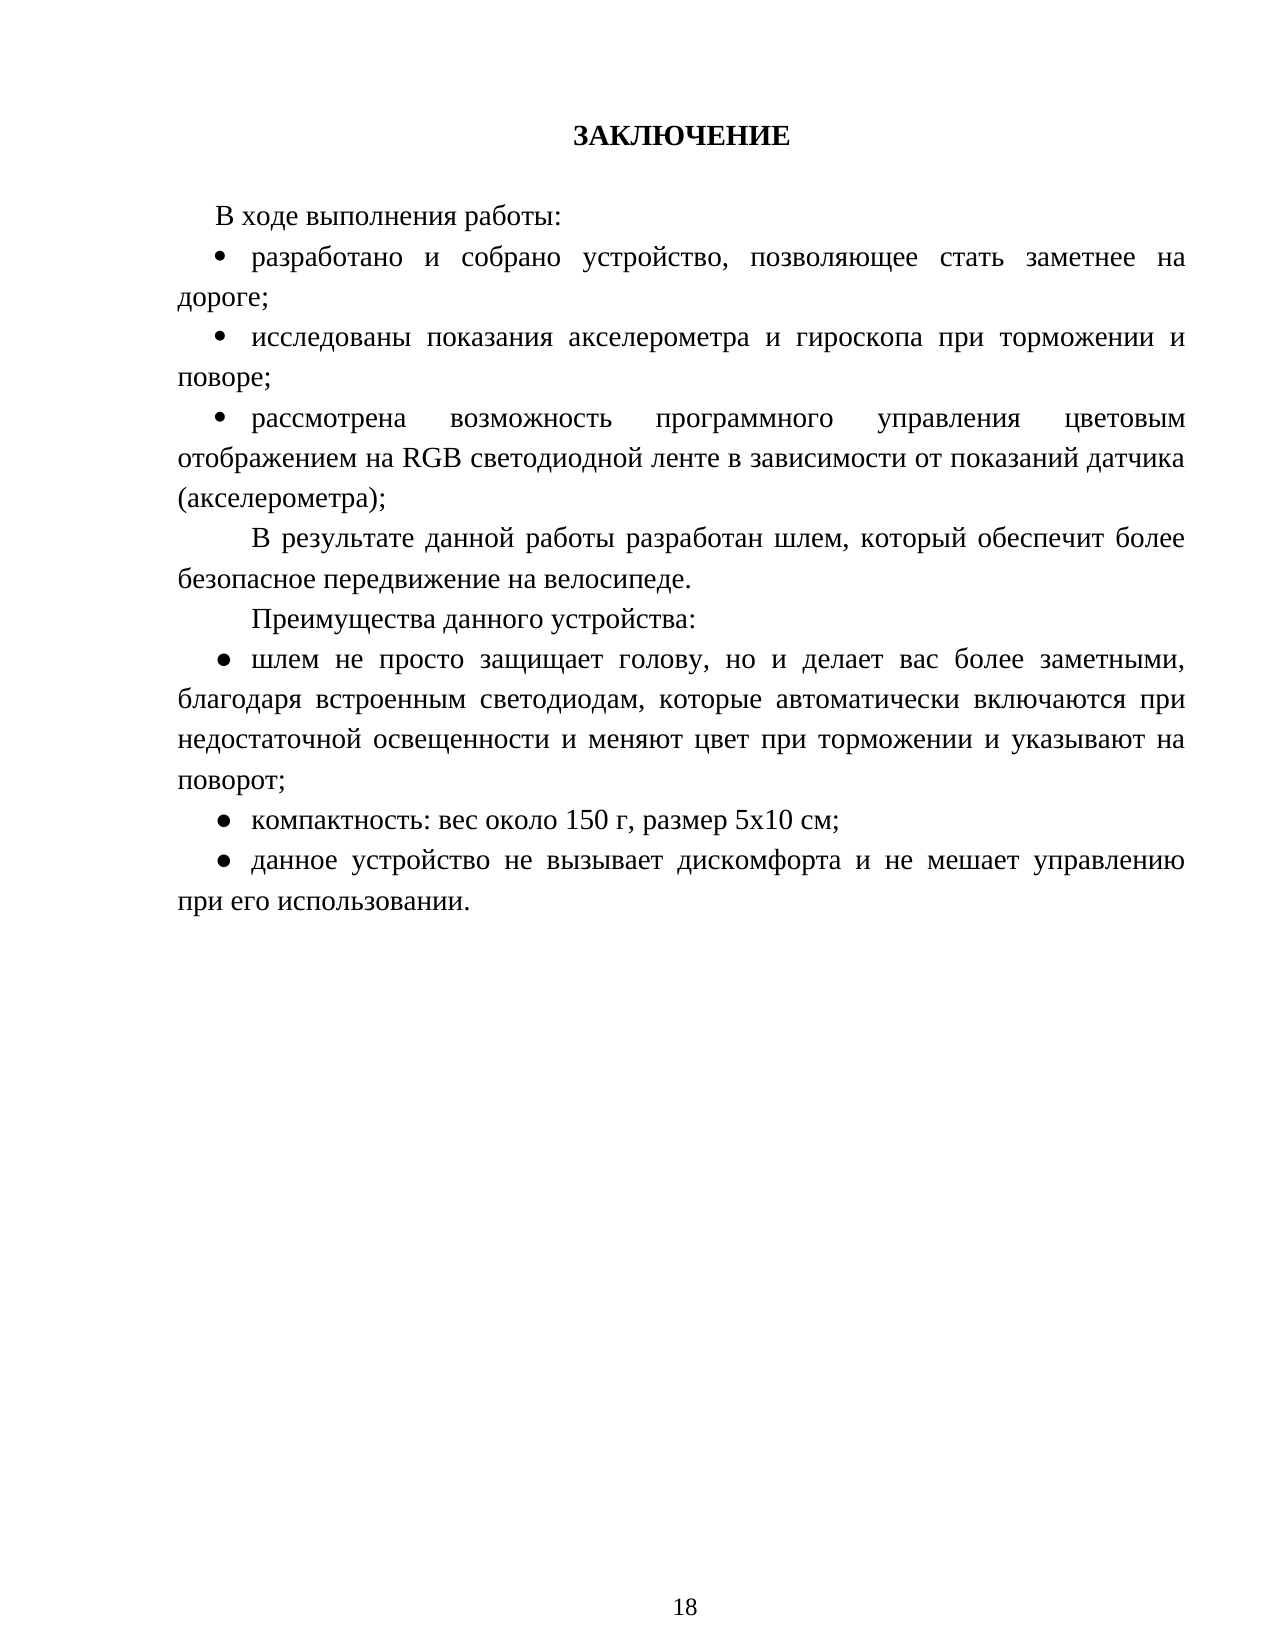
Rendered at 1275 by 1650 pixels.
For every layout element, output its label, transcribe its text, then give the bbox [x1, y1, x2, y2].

text В ходе выполнения работы: [177, 198, 1186, 232]
list компактность: вес около 150 г, размер 5х10 см; [177, 802, 1186, 836]
list разработано и собрано устройство, позволяющее стать заметнее на дороге; [177, 239, 1186, 313]
text В результате данной работы разработан шлем, который обеспечит более безопасное передвижение на велосипеде. [177, 521, 1186, 594]
text ЗАКЛЮЧЕНИЕ [177, 118, 1186, 152]
list исследованы показания акселерометра и гироскопа при торможении и поворе; [177, 319, 1186, 393]
text Преимущества данного устройства: [177, 601, 1186, 634]
list данное устройство не вызывает дискомфорта и не мешает управлению при его использовании. [177, 842, 1186, 916]
list рассмотрена возможность программного управления цветовым отображением на RGB светодиодной ленте в зависимости от показаний датчика (акселерометра); [177, 400, 1186, 514]
list шлем не просто защищает голову, но и делает вас более заметными, благодаря встроенным светодиодам, которые автоматически включаются при недостаточной освещенности и меняют цвет при торможении и указывают на поворот; [177, 641, 1186, 795]
